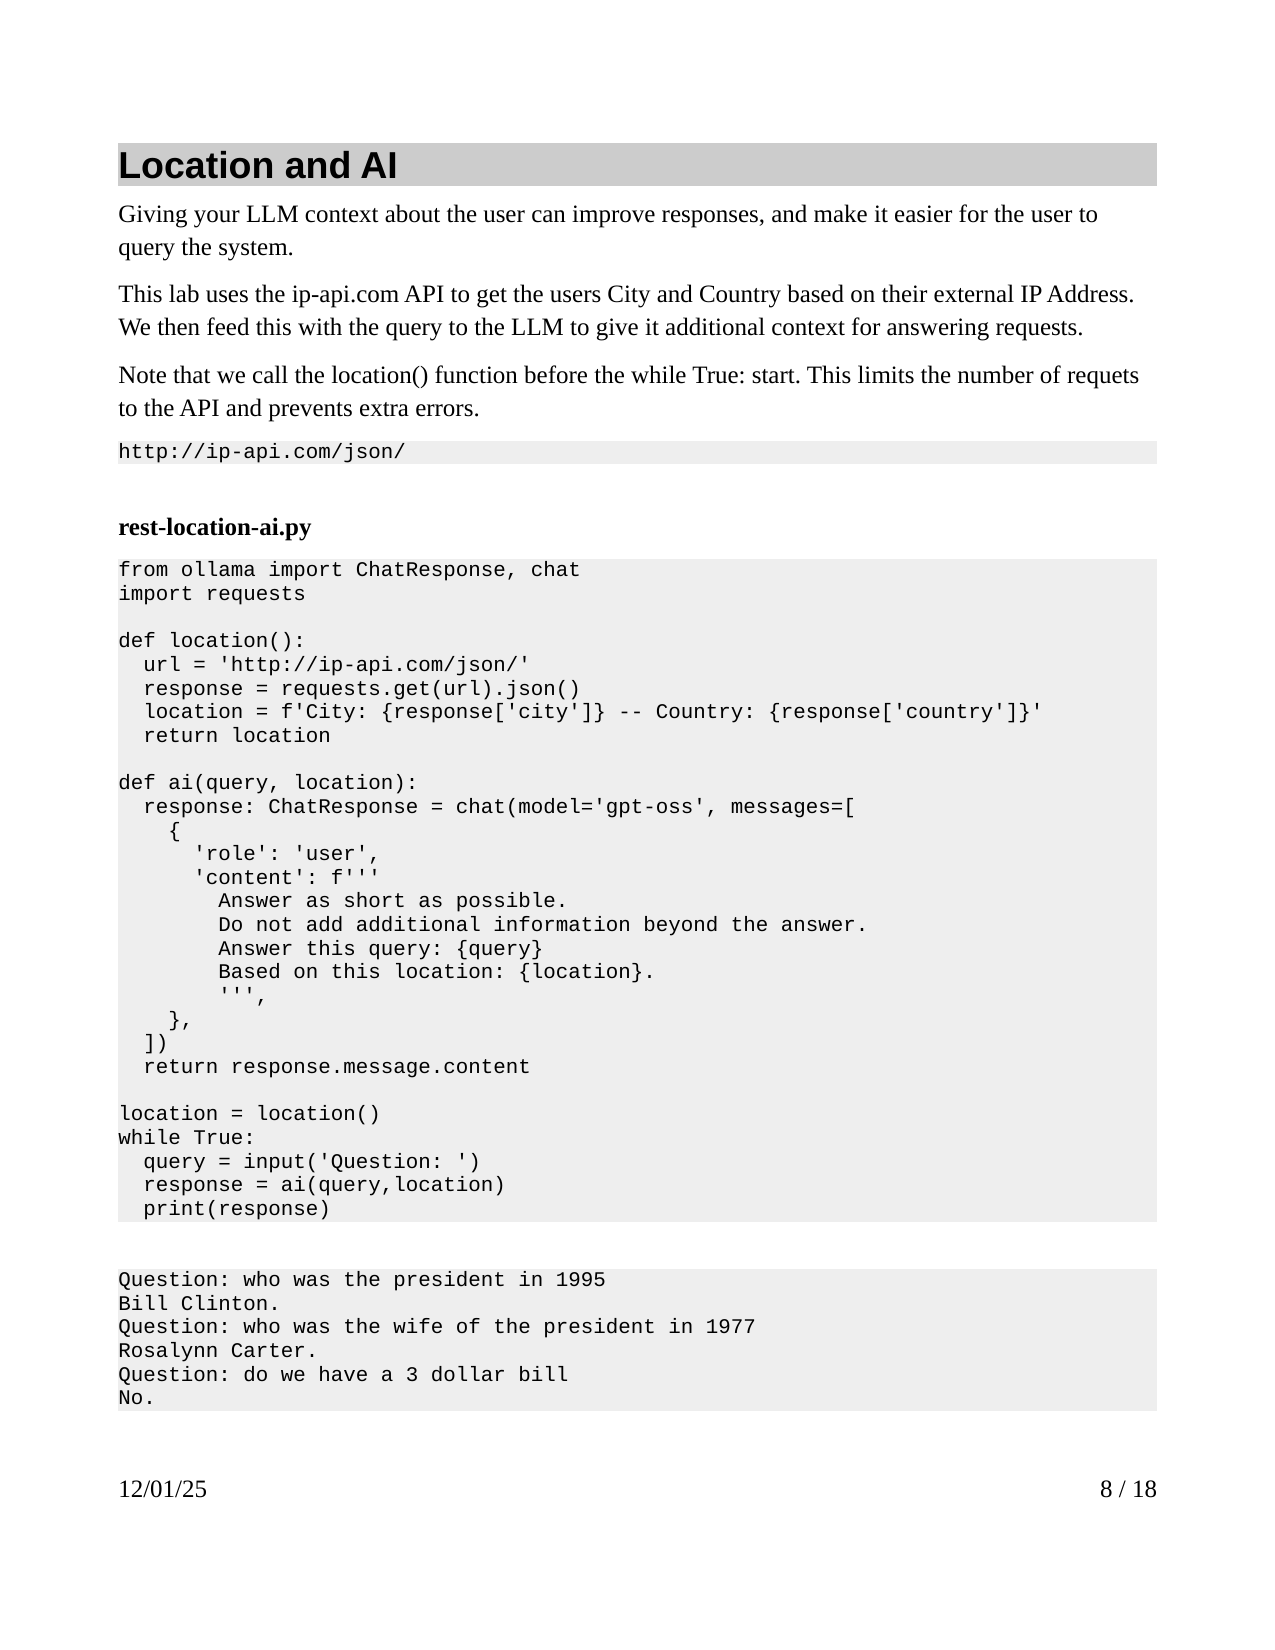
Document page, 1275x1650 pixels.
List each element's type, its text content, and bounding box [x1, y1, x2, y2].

text Answer this query: {query} [118, 938, 1157, 961]
text while True: [118, 1127, 1157, 1151]
text 'role': 'user', [118, 843, 1157, 867]
text http://ip-api.com/json/ [118, 441, 1157, 464]
text from ollama import ChatResponse, chat [118, 559, 1157, 583]
text 'content': f''' [118, 867, 1157, 891]
text rest-location-ai.py [118, 512, 1157, 541]
text ]) [118, 1032, 1157, 1056]
text Giving your LLM context about the user can improve responses, and make it easier for the user to query the system. [118, 199, 1157, 261]
text Based on this location: {location}. [118, 961, 1157, 985]
text ''', [118, 985, 1157, 1009]
text No. [118, 1387, 1157, 1411]
text }, [118, 1009, 1157, 1032]
text { [118, 819, 1157, 843]
text This lab uses the ip-api.com API to get the users City and Country based on their external IP Address. We then feed this with the query to the LLM to give it additional context for answering requests. [118, 279, 1157, 341]
text import requests [118, 583, 1157, 607]
text response: ChatResponse = chat(model='gpt-oss', messages=[ [118, 796, 1157, 819]
text location = f'City: {response['city']} -- Country: {response['country']}' [118, 701, 1157, 725]
text response = ai(query,location) [118, 1174, 1157, 1198]
text print(response) [118, 1198, 1157, 1222]
text Do not add additional information beyond the answer. [118, 914, 1157, 938]
text query = input('Question: ') [118, 1151, 1157, 1174]
text Question: do we have a 3 dollar bill [118, 1364, 1157, 1387]
text return response.message.content [118, 1056, 1157, 1080]
text Question: who was the president in 1995 [118, 1269, 1157, 1293]
text def ai(query, location): [118, 772, 1157, 796]
text return location [118, 725, 1157, 749]
text Answer as short as possible. [118, 891, 1157, 914]
text def location(): [118, 630, 1157, 654]
text Question: who was the wife of the president in 1977 [118, 1316, 1157, 1340]
text Rosalynn Carter. [118, 1340, 1157, 1364]
text response = requests.get(url).json() [118, 678, 1157, 701]
text Bill Clinton. [118, 1293, 1157, 1316]
text Note that we call the location() function before the while True: start. This limits the number of requets to the API and prevents extra errors. [118, 360, 1157, 422]
text url = 'http://ip-api.com/json/' [118, 654, 1157, 678]
subtitle Location and AI [118, 143, 1157, 186]
text location = location() [118, 1103, 1157, 1127]
